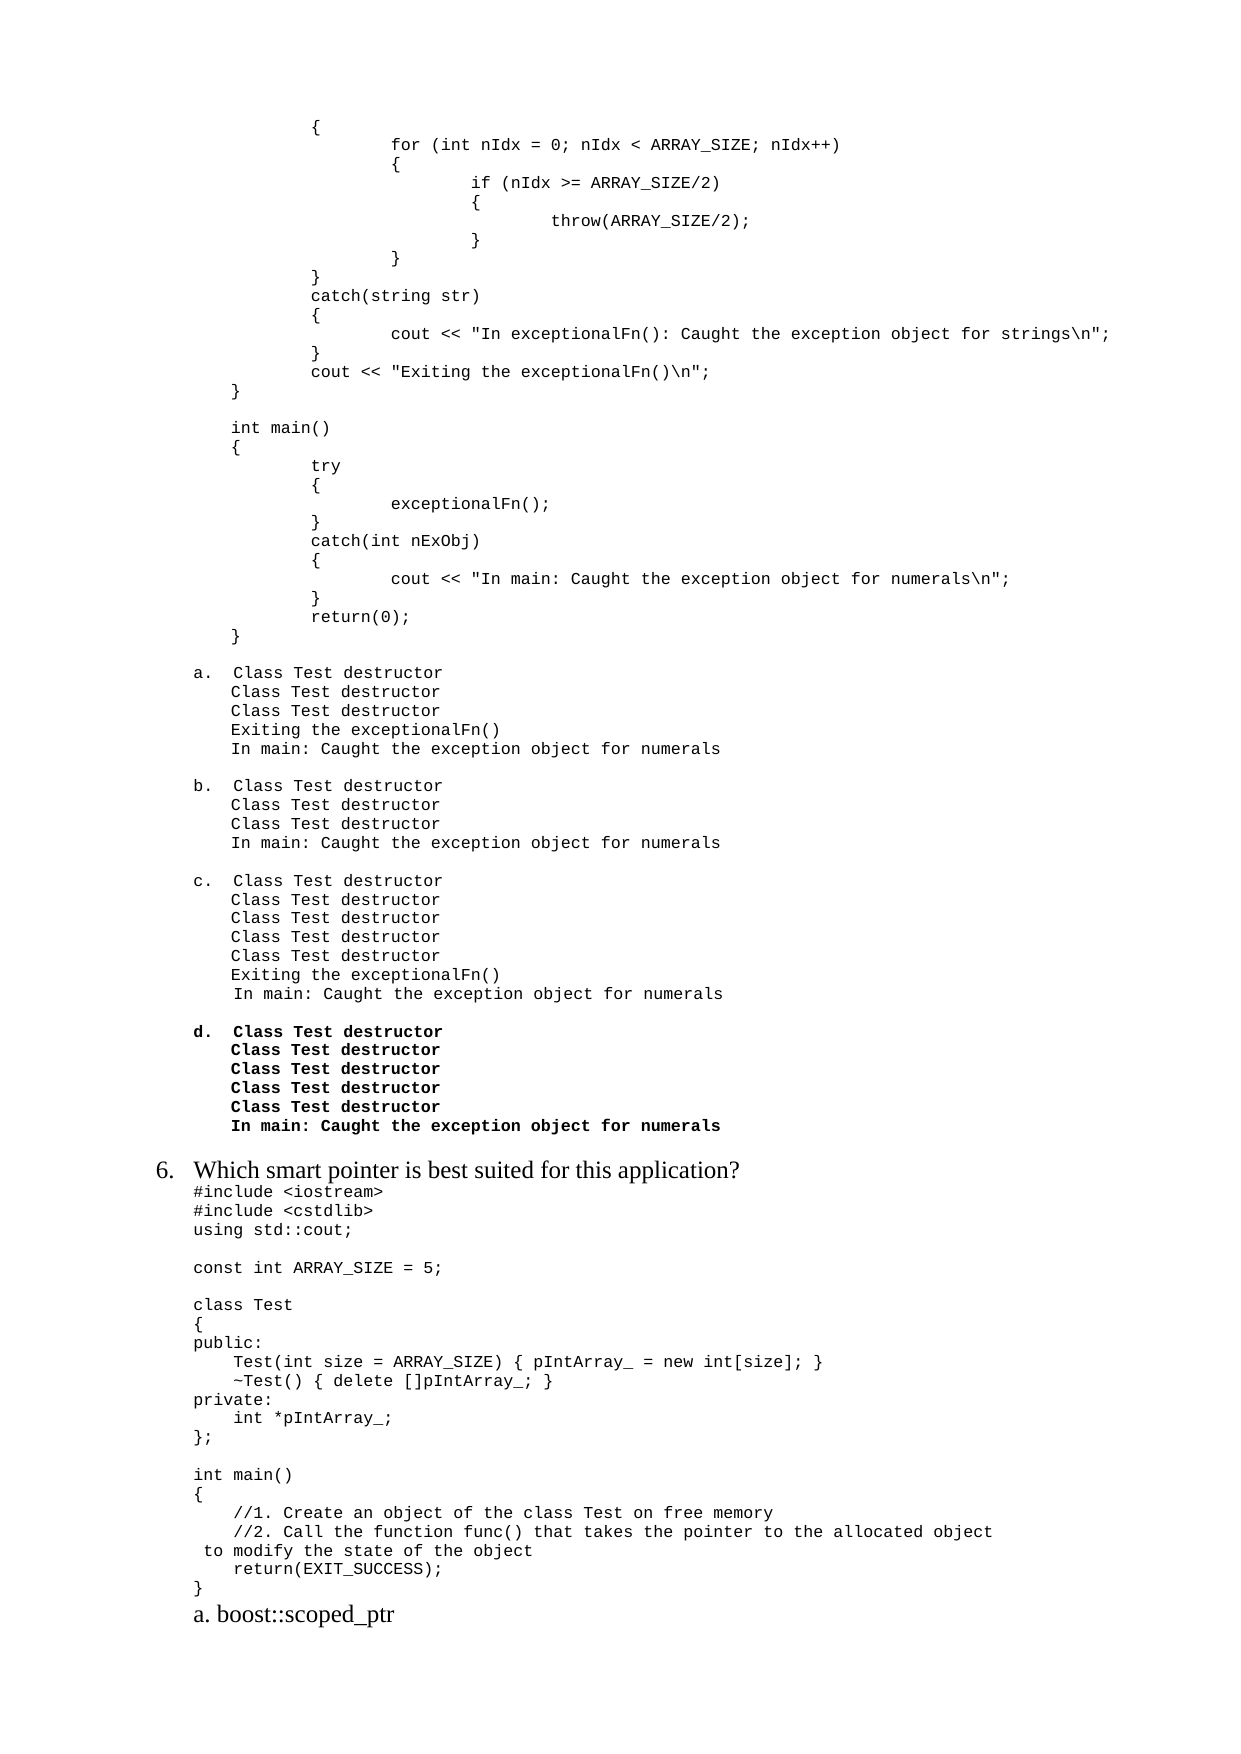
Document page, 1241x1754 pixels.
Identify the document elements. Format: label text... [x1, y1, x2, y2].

list int *pIntArray_; [156, 1410, 1122, 1429]
list int main() [156, 1467, 1122, 1486]
list Exiting the exceptionalFn() [193, 721, 1122, 740]
list #include <cstdlib> [156, 1203, 1122, 1222]
list } [193, 250, 1122, 269]
list if (nIdx >= ARRAY_SIZE/2) [193, 175, 1122, 193]
list using std::cout; [156, 1222, 1122, 1240]
list private: [156, 1391, 1122, 1410]
list In main: Caught the exception object for numerals [193, 1117, 1122, 1136]
list } [193, 514, 1122, 533]
list } [156, 1580, 1122, 1599]
list return(EXIT_SUCCESS); [156, 1561, 1122, 1580]
list } [193, 627, 1122, 646]
list Class Test destructor [193, 948, 1122, 967]
list Class Test destructor [193, 1080, 1122, 1098]
list catch(int nExObj) [193, 533, 1122, 552]
list { [193, 307, 1122, 326]
list } [193, 382, 1122, 401]
list throw(ARRAY_SIZE/2); [193, 212, 1122, 231]
list to modify the state of the object [156, 1542, 1122, 1561]
list } [193, 589, 1122, 608]
list Class Test destructor [193, 684, 1122, 703]
list Class Test destructor [193, 816, 1122, 834]
list //1. Create an object of the class Test on free memory [156, 1504, 1122, 1523]
list { [193, 193, 1122, 212]
list Class Test destructor [193, 1061, 1122, 1080]
list cout << "In main: Caught the exception object for numerals\n"; [193, 571, 1122, 589]
list In main: Caught the exception object for numerals [156, 985, 1122, 1004]
list { [156, 1486, 1122, 1504]
list Which smart pointer is best suited for this application? [156, 1155, 1122, 1184]
list ~Test() { delete []pIntArray_; } [156, 1372, 1122, 1391]
list { [193, 118, 1122, 137]
list In main: Caught the exception object for numerals [193, 740, 1122, 759]
list catch(string str) [193, 288, 1122, 307]
list Class Test destructor [193, 797, 1122, 816]
list { [193, 476, 1122, 495]
list exceptionalFn(); [193, 495, 1122, 514]
list const int ARRAY_SIZE = 5; [156, 1259, 1122, 1278]
list Class Test destructor [193, 929, 1122, 948]
list d. Class Test destructor [156, 1023, 1122, 1042]
list a. boost::scoped_ptr [156, 1599, 1122, 1627]
list Class Test destructor [193, 703, 1122, 721]
list //2. Call the function func() that takes the pointer to the allocated object [156, 1523, 1122, 1542]
list { [193, 156, 1122, 175]
list In main: Caught the exception object for numerals [193, 834, 1122, 853]
list for (int nIdx = 0; nIdx < ARRAY_SIZE; nIdx++) [193, 137, 1122, 156]
list c. Class Test destructor [156, 872, 1122, 891]
list Class Test destructor [193, 1098, 1122, 1117]
list int main() [193, 420, 1122, 439]
list { [193, 552, 1122, 571]
list { [193, 439, 1122, 457]
list Exiting the exceptionalFn() [193, 967, 1122, 985]
list b. Class Test destructor [156, 778, 1122, 797]
list Class Test destructor [193, 1042, 1122, 1061]
list } [193, 344, 1122, 363]
list cout << "Exiting the exceptionalFn()\n"; [193, 363, 1122, 382]
list a. Class Test destructor [156, 665, 1122, 684]
list Class Test destructor [193, 910, 1122, 929]
list } [193, 269, 1122, 288]
list cout << "In exceptionalFn(): Caught the exception object for strings\n"; [193, 326, 1122, 344]
list } [193, 231, 1122, 250]
list #include <iostream> [156, 1184, 1122, 1203]
list { [156, 1316, 1122, 1335]
list Class Test destructor [193, 891, 1122, 910]
list public: [156, 1335, 1122, 1353]
list try [193, 457, 1122, 476]
list return(0); [193, 608, 1122, 627]
list Test(int size = ARRAY_SIZE) { pIntArray_ = new int[size]; } [156, 1353, 1122, 1372]
list class Test [156, 1297, 1122, 1316]
list }; [156, 1429, 1122, 1448]
